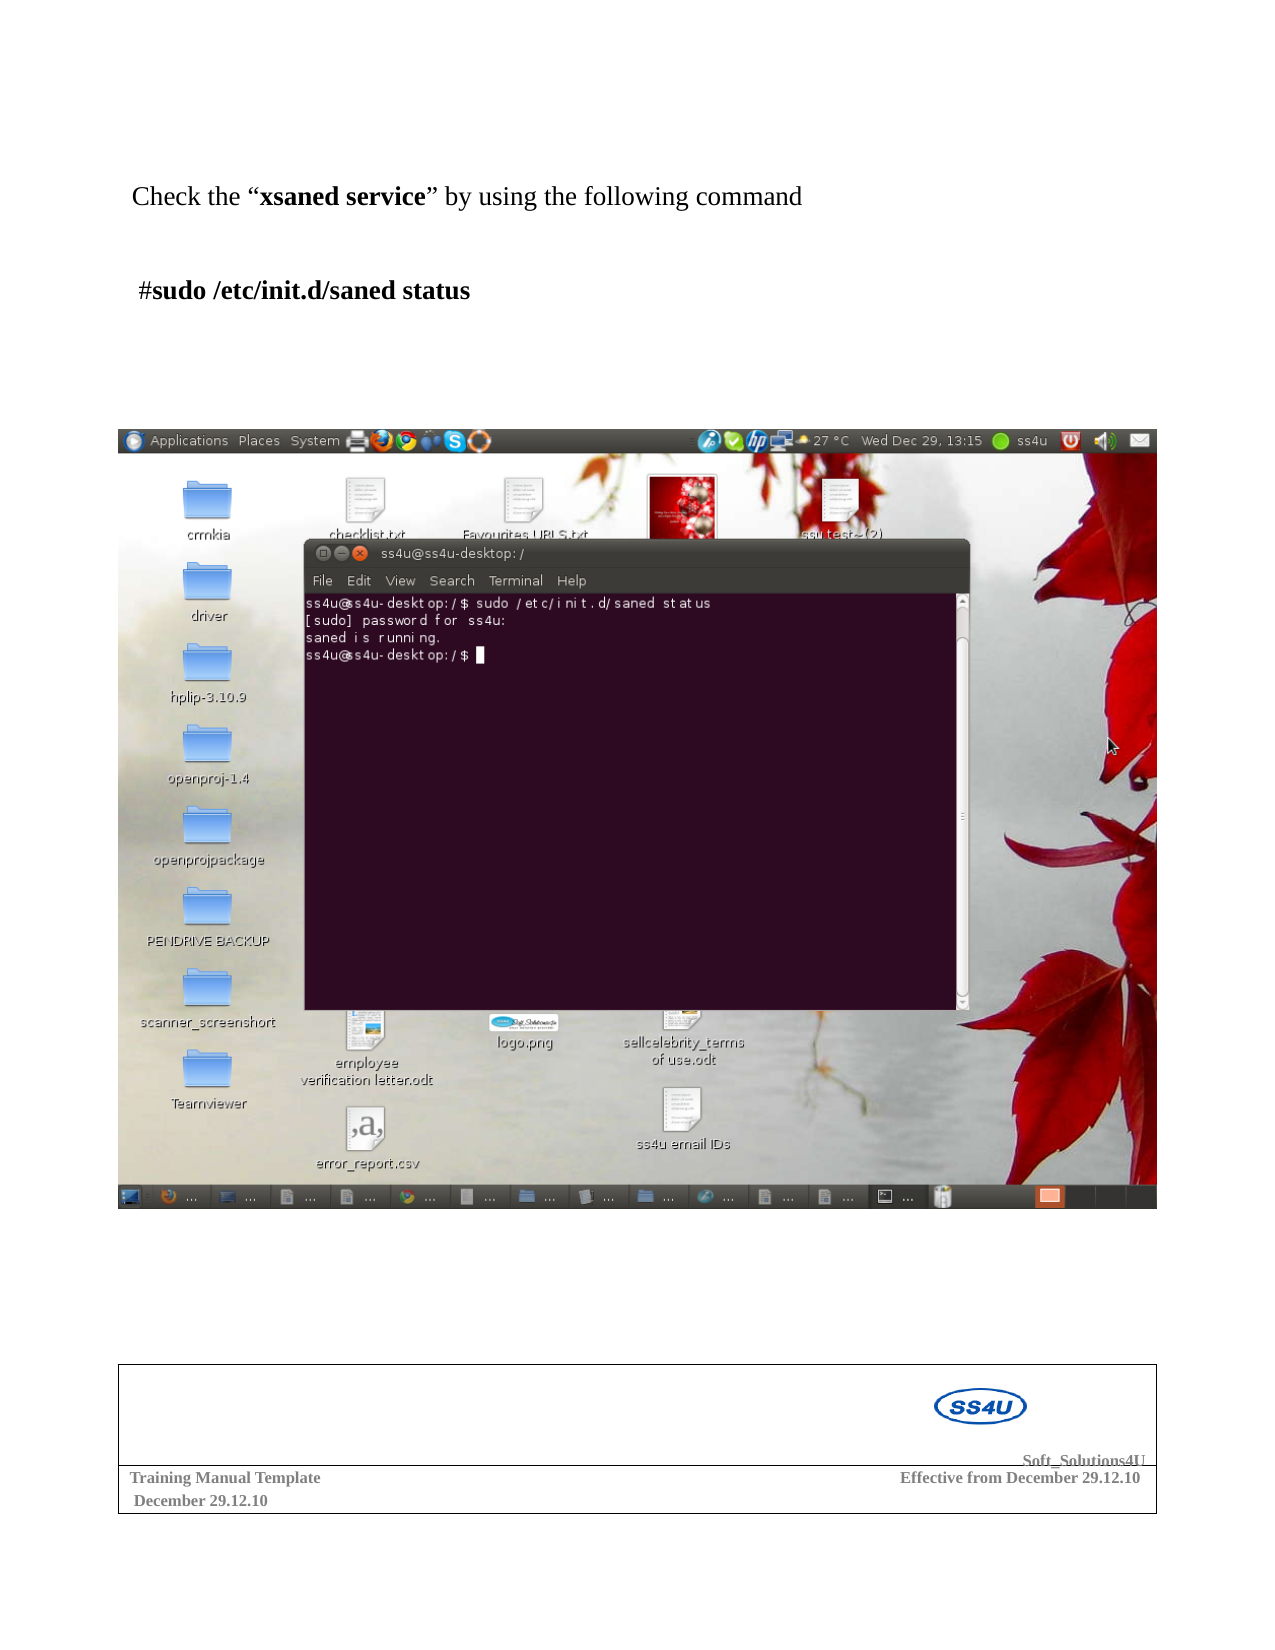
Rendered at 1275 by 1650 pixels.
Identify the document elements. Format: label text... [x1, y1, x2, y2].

text Check the “xsaned service” by using the following command [118, 180, 1157, 212]
picture [925, 1387, 1117, 1425]
picture [118, 429, 1157, 1209]
table_cell Training Manual Template Effective from December 29.12.10 December 29.12.10 [119, 1466, 1156, 1512]
text #sudo /etc/init.d/saned status [118, 274, 1157, 305]
table_header Soft_Solutions4U Quality System Procedure [119, 1365, 1156, 1465]
